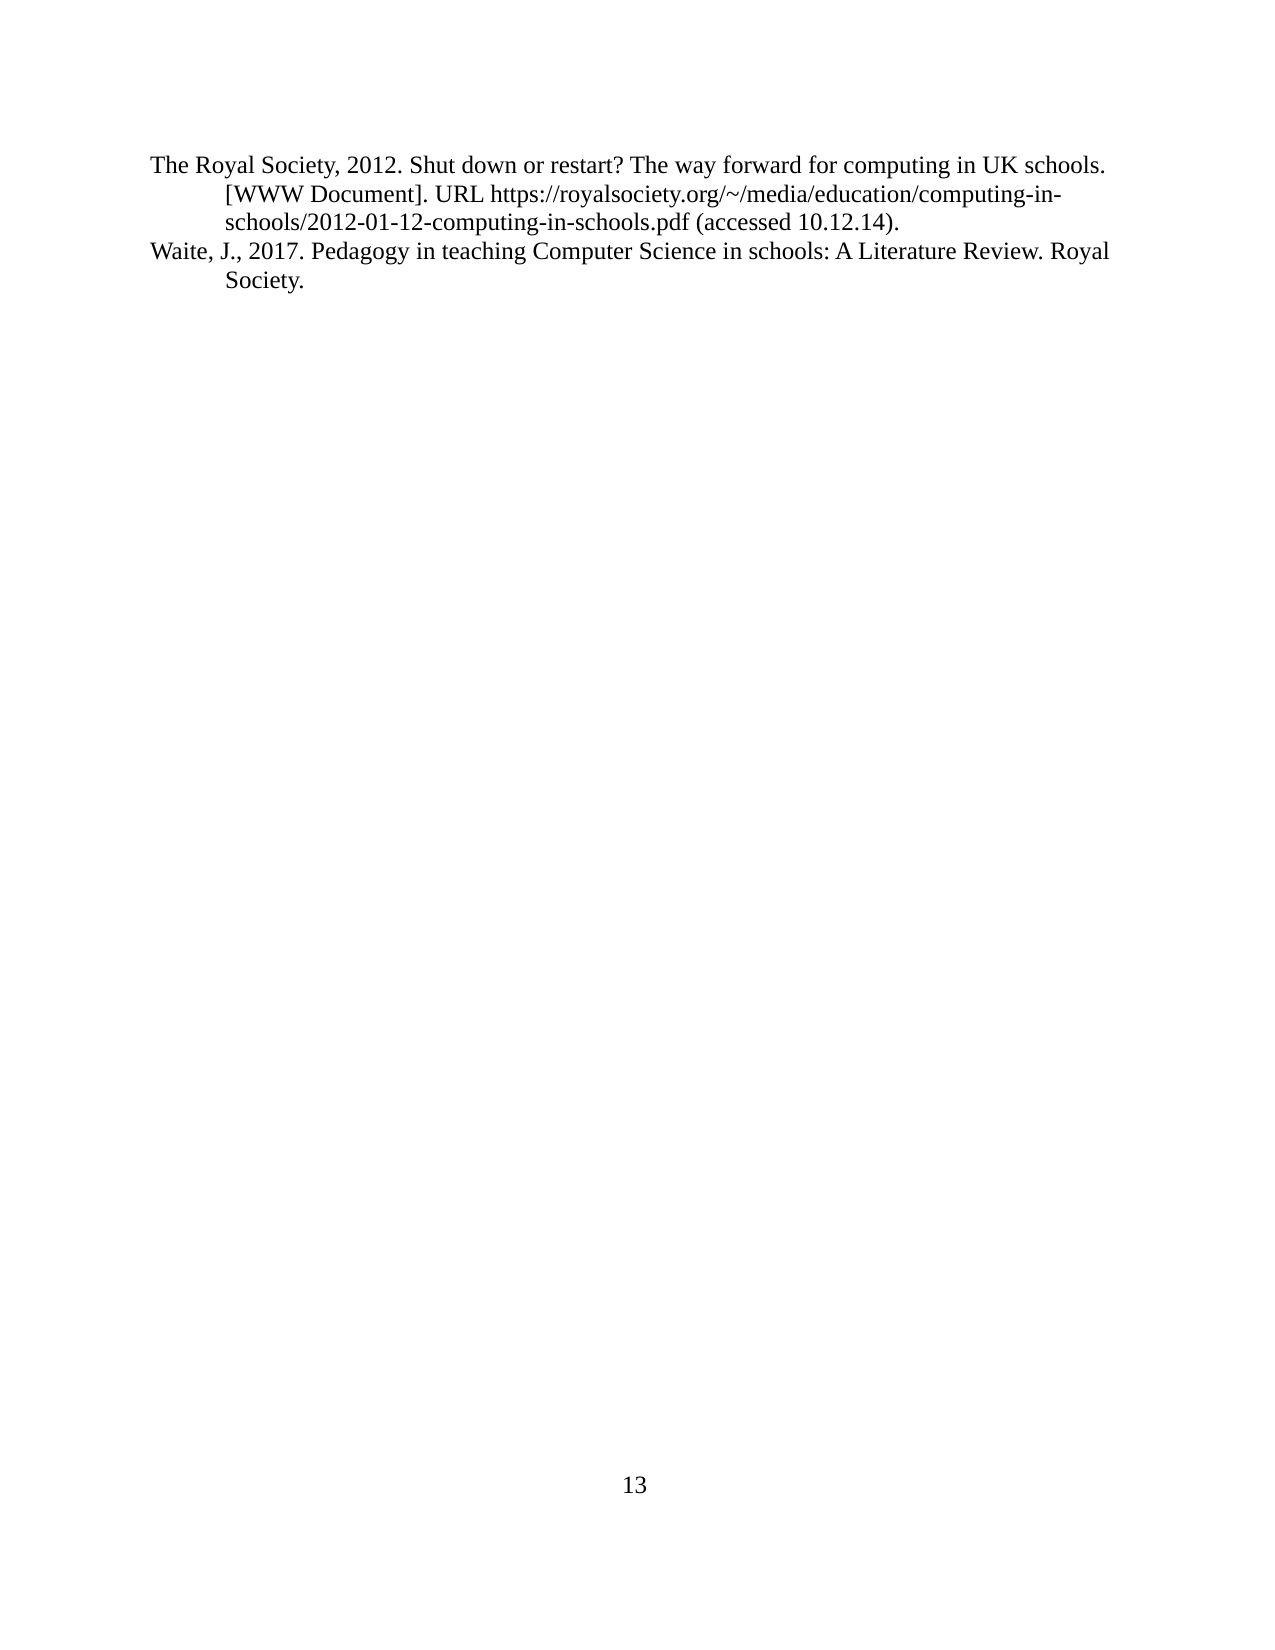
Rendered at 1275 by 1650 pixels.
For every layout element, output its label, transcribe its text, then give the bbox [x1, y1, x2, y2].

text The Royal Society, 2012. Shut down or restart? The way forward for computing in UK schools. [WWW Document]. URL https://royalsociety.org/~/media/education/computing-in-schools/2012-01-12-computing-in-schools.pdf (accessed 10.12.14). [150, 150, 1125, 236]
text Waite, J., 2017. Pedagogy in teaching Computer Science in schools: A Literature Review. Royal Society. [150, 236, 1125, 294]
